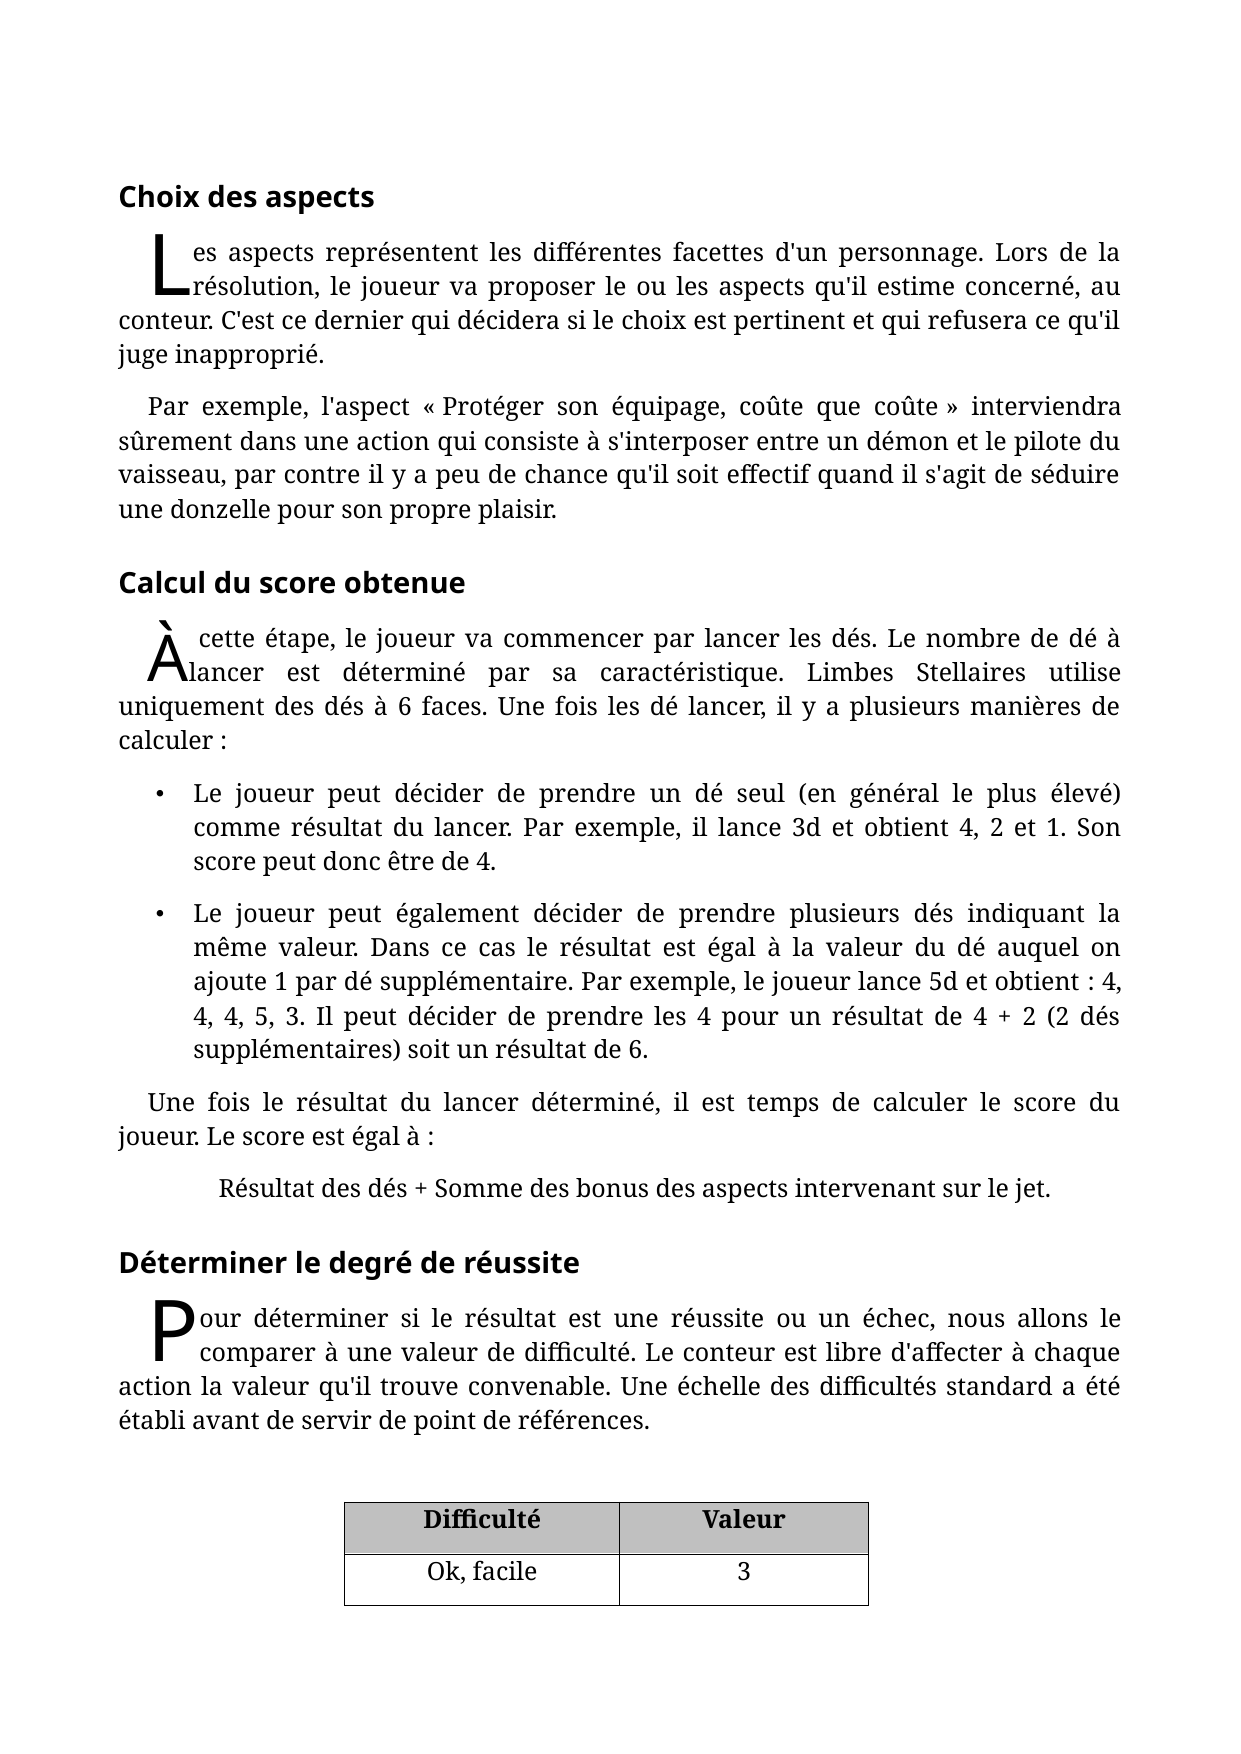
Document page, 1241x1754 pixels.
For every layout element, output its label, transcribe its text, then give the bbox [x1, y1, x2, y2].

text Les aspects représentent les différentes facettes d'un personnage. Lors de la résolution, le joueur va proposer le ou les aspects qu'il estime concerné, au conteur. C'est ce dernier qui décidera si le choix est pertinent et qui refusera ce qu'il juge inapproprié. [118, 234, 1122, 371]
table_header Difficulté [345, 1503, 619, 1553]
list Le joueur peut décider de prendre un dé seul (en général le plus élevé) comme résultat du lancer. Par exemple, il lance 3d et obtient 4, 2 et 1. Son score peut donc être de 4. [156, 775, 1122, 878]
subtitle Calcul du score obtenue [118, 563, 1122, 602]
subtitle Déterminer le degré de réussite [118, 1242, 1122, 1282]
list Le joueur peut également décider de prendre plusieurs dés indiquant la même valeur. Dans ce cas le résultat est égal à la valeur du dé auquel on ajoute 1 par dé supplémentaire. Par exemple, le joueur lance 5d et obtient : 4, 4, 4, 5, 3. Il peut décider de prendre les 4 pour un résultat de 4 + 2 (2 dés supplémentaires) soit un résultat de 6. [156, 896, 1122, 1066]
text Une fois le résultat du lancer déterminé, il est temps de calculer le score du joueur. Le score est égal à : [118, 1084, 1122, 1153]
table_cell Ok, facile [345, 1555, 619, 1605]
table_header Valeur [620, 1503, 868, 1553]
text À cette étape, le joueur va commencer par lancer les dés. Le nombre de dé à lancer est déterminé par sa caractéristique. Limbes Stellaires utilise uniquement des dés à 6 faces. Une fois les dé lancer, il y a plusieurs manières de calculer : [118, 621, 1122, 757]
text Par exemple, l'aspect « Protéger son équipage, coûte que coûte » interviendra sûrement dans une action qui consiste à s'interposer entre un démon et le pilote du vaisseau, par contre il y a peu de chance qu'il soit effectif quand il s'agit de séduire une donzelle pour son propre plaisir. [118, 389, 1122, 525]
text Pour déterminer si le résultat est une réussite ou un échec, nous allons le comparer à une valeur de difficulté. Le conteur est libre d'affecter à chaque action la valeur qu'il trouve convenable. Une échelle des difficultés standard a été établi avant de servir de point de références. [118, 1301, 1122, 1437]
table_cell 3 [620, 1555, 868, 1605]
subtitle Choix des aspects [118, 176, 1122, 216]
text Résultat des dés + Somme des bonus des aspects intervenant sur le jet. [118, 1171, 1122, 1205]
